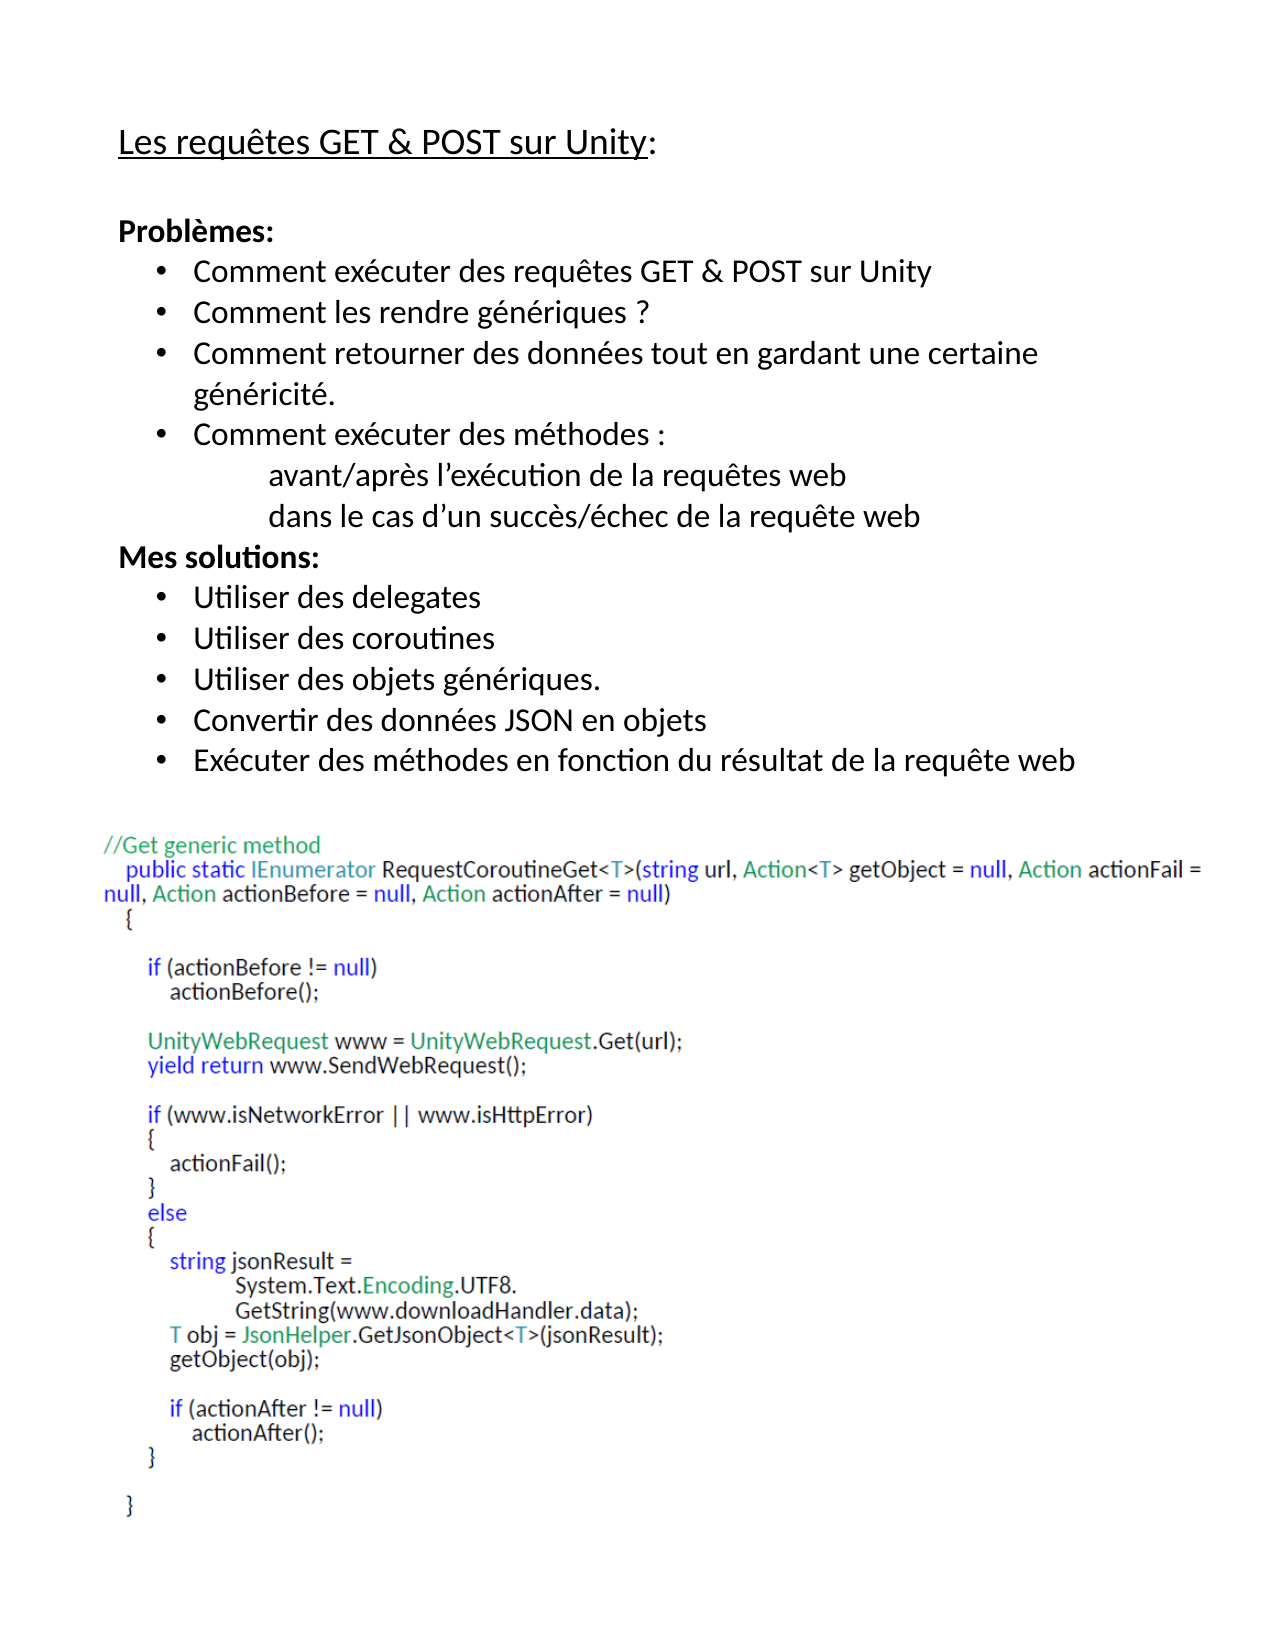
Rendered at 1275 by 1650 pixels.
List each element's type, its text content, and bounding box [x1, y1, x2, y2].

list Utiliser des delegates [156, 576, 1157, 617]
picture [86, 827, 1226, 1530]
list Exécuter des méthodes en fonction du résultat de la requête web [156, 739, 1157, 780]
list Comment retourner des données tout en gardant une certaine généricité. [156, 332, 1157, 413]
list Utiliser des coroutines [156, 617, 1157, 658]
list Comment exécuter des requêtes GET & POST sur Unity [156, 251, 1157, 291]
list Comment exécuter des méthodes : [156, 413, 1157, 454]
text Les requêtes GET & POST sur Unity: [118, 118, 1157, 164]
list Utiliser des objets génériques. [156, 658, 1157, 698]
text avant/après l’exécution de la requêtes web [118, 454, 1157, 495]
list Convertir des données JSON en objets [156, 698, 1157, 739]
text Mes solutions: [118, 536, 1157, 576]
list Comment les rendre génériques ? [156, 291, 1157, 332]
text dans le cas d’un succès/échec de la requête web [118, 495, 1157, 536]
text Problèmes: [118, 210, 1157, 251]
